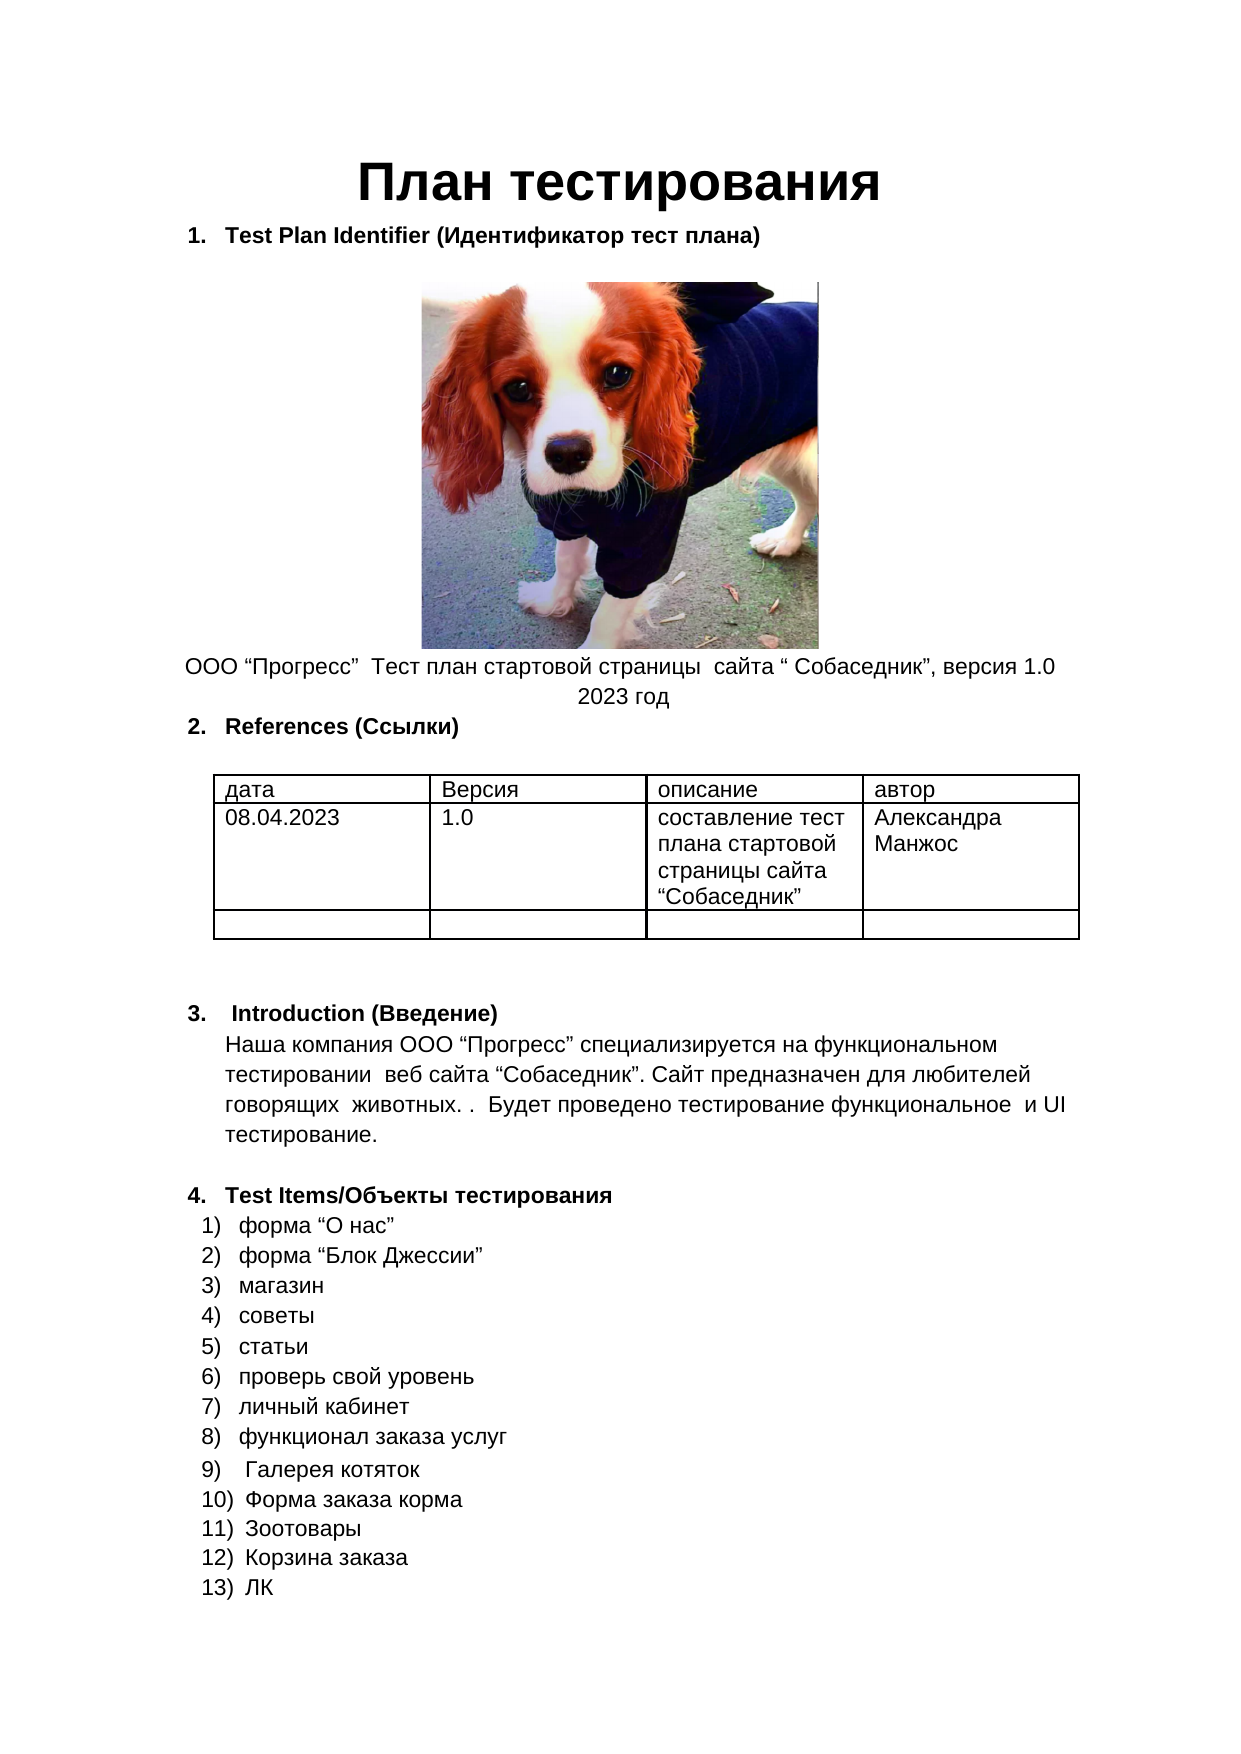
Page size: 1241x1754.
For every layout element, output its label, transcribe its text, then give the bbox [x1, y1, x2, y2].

table_header автор [864, 776, 874, 802]
table_cell Александра Манжос [864, 804, 1078, 909]
list советы [201, 1302, 1090, 1329]
text 2023 год [150, 683, 1090, 709]
list магазин [201, 1272, 1090, 1298]
text План тестирования [150, 150, 1090, 212]
list Корзина заказа [201, 1544, 1090, 1571]
list Зоотовары [201, 1515, 1090, 1541]
table_cell [635, 911, 645, 938]
list форма “О нас” [201, 1212, 1090, 1238]
list Test Items/Объекты тестирования [187, 1182, 1090, 1208]
list проверь свой уровень [201, 1363, 1090, 1389]
table_cell [864, 911, 874, 938]
list Галерея котяток [201, 1456, 1090, 1483]
table_cell [215, 911, 225, 938]
table_header дата [419, 776, 429, 802]
table_cell [431, 911, 441, 938]
list Форма заказа корма [201, 1486, 1090, 1512]
list Introduction (Введение) [187, 1000, 1090, 1027]
list ЛК [201, 1573, 1090, 1600]
table_cell 08.04.2023 [215, 804, 429, 909]
table_cell [1068, 911, 1078, 938]
table_header Версия [431, 776, 441, 802]
table_header дата [215, 776, 225, 802]
table_header Версия [635, 776, 645, 802]
table_header описание [648, 776, 658, 802]
list статьи [201, 1333, 1090, 1359]
text Наша компания ООО “Прогресс” специализируется на функциональном тестировании веб сайта “Собаседник”. Сайт предназначен для любителей говорящих животных. . Будет проведено тестирование функциональное и UI тестирование. [225, 1031, 1090, 1147]
table_cell [648, 911, 658, 938]
list References (Ссылки) [187, 713, 1090, 739]
list Test Plan Identifier (Идентификатор тест плана) [187, 222, 1090, 248]
table_header автор [1068, 776, 1078, 802]
table_cell 1.0 [431, 804, 645, 909]
text ООО “Прогресс” Тест план стартовой страницы сайта “ Собаседник”, версия 1.0 [150, 653, 1090, 679]
list личный кабинет [201, 1393, 1090, 1419]
table_header описание [852, 776, 862, 802]
picture [421, 282, 819, 649]
table_cell [852, 911, 862, 938]
table_cell [419, 911, 429, 938]
list функционал заказа услуг [201, 1423, 1090, 1449]
list форма “Блок Джессии” [201, 1242, 1090, 1268]
